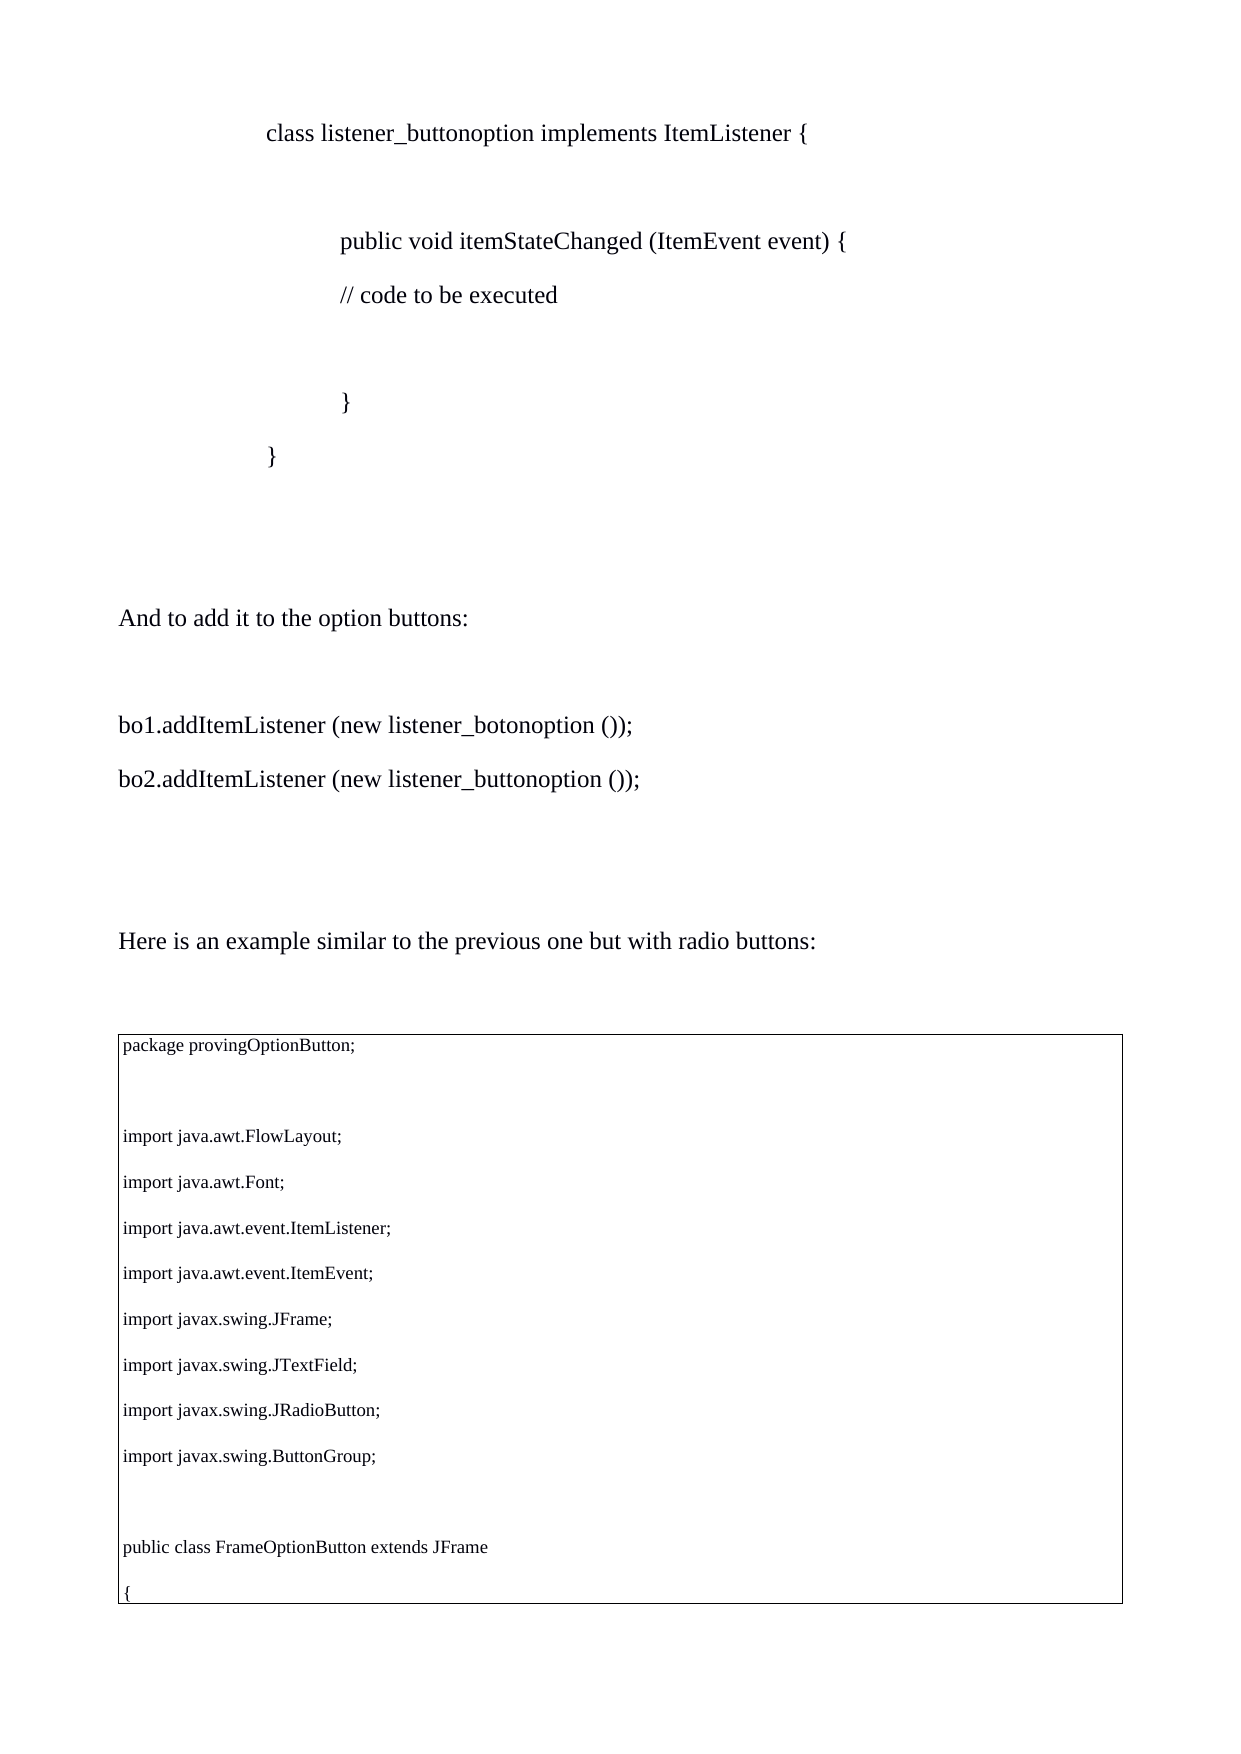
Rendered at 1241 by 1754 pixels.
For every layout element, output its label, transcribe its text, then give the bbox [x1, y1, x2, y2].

text package provingOptionButton; [119, 1035, 1122, 1056]
text import javax.swing.JFrame; [119, 1307, 1122, 1329]
text } [118, 441, 1122, 470]
text And to add it to the option buttons: [118, 603, 1122, 632]
text { [119, 1581, 1122, 1603]
text bo1.addItemListener (new listener_botonoption ()); [118, 711, 1122, 739]
text Here is an example similar to the previous one but with radio buttons: [118, 926, 1122, 955]
text import java.awt.event.ItemEvent; [119, 1262, 1122, 1284]
text import javax.swing.JTextField; [119, 1353, 1122, 1375]
text class listener_buttonoption implements ItemListener { [118, 118, 1122, 147]
text } [118, 387, 1122, 416]
text // code to be executed [118, 280, 1122, 308]
text import javax.swing.ButtonGroup; [119, 1444, 1122, 1466]
text import java.awt.Font; [119, 1171, 1122, 1193]
text import java.awt.event.ItemListener; [119, 1216, 1122, 1238]
text import java.awt.FlowLayout; [119, 1125, 1122, 1147]
text bo2.addItemListener (new listener_buttonoption ()); [118, 764, 1122, 793]
text public void itemStateChanged (ItemEvent event) { [118, 226, 1122, 254]
text import javax.swing.JRadioButton; [119, 1399, 1122, 1421]
text public class FrameOptionButton extends JFrame [119, 1536, 1122, 1558]
